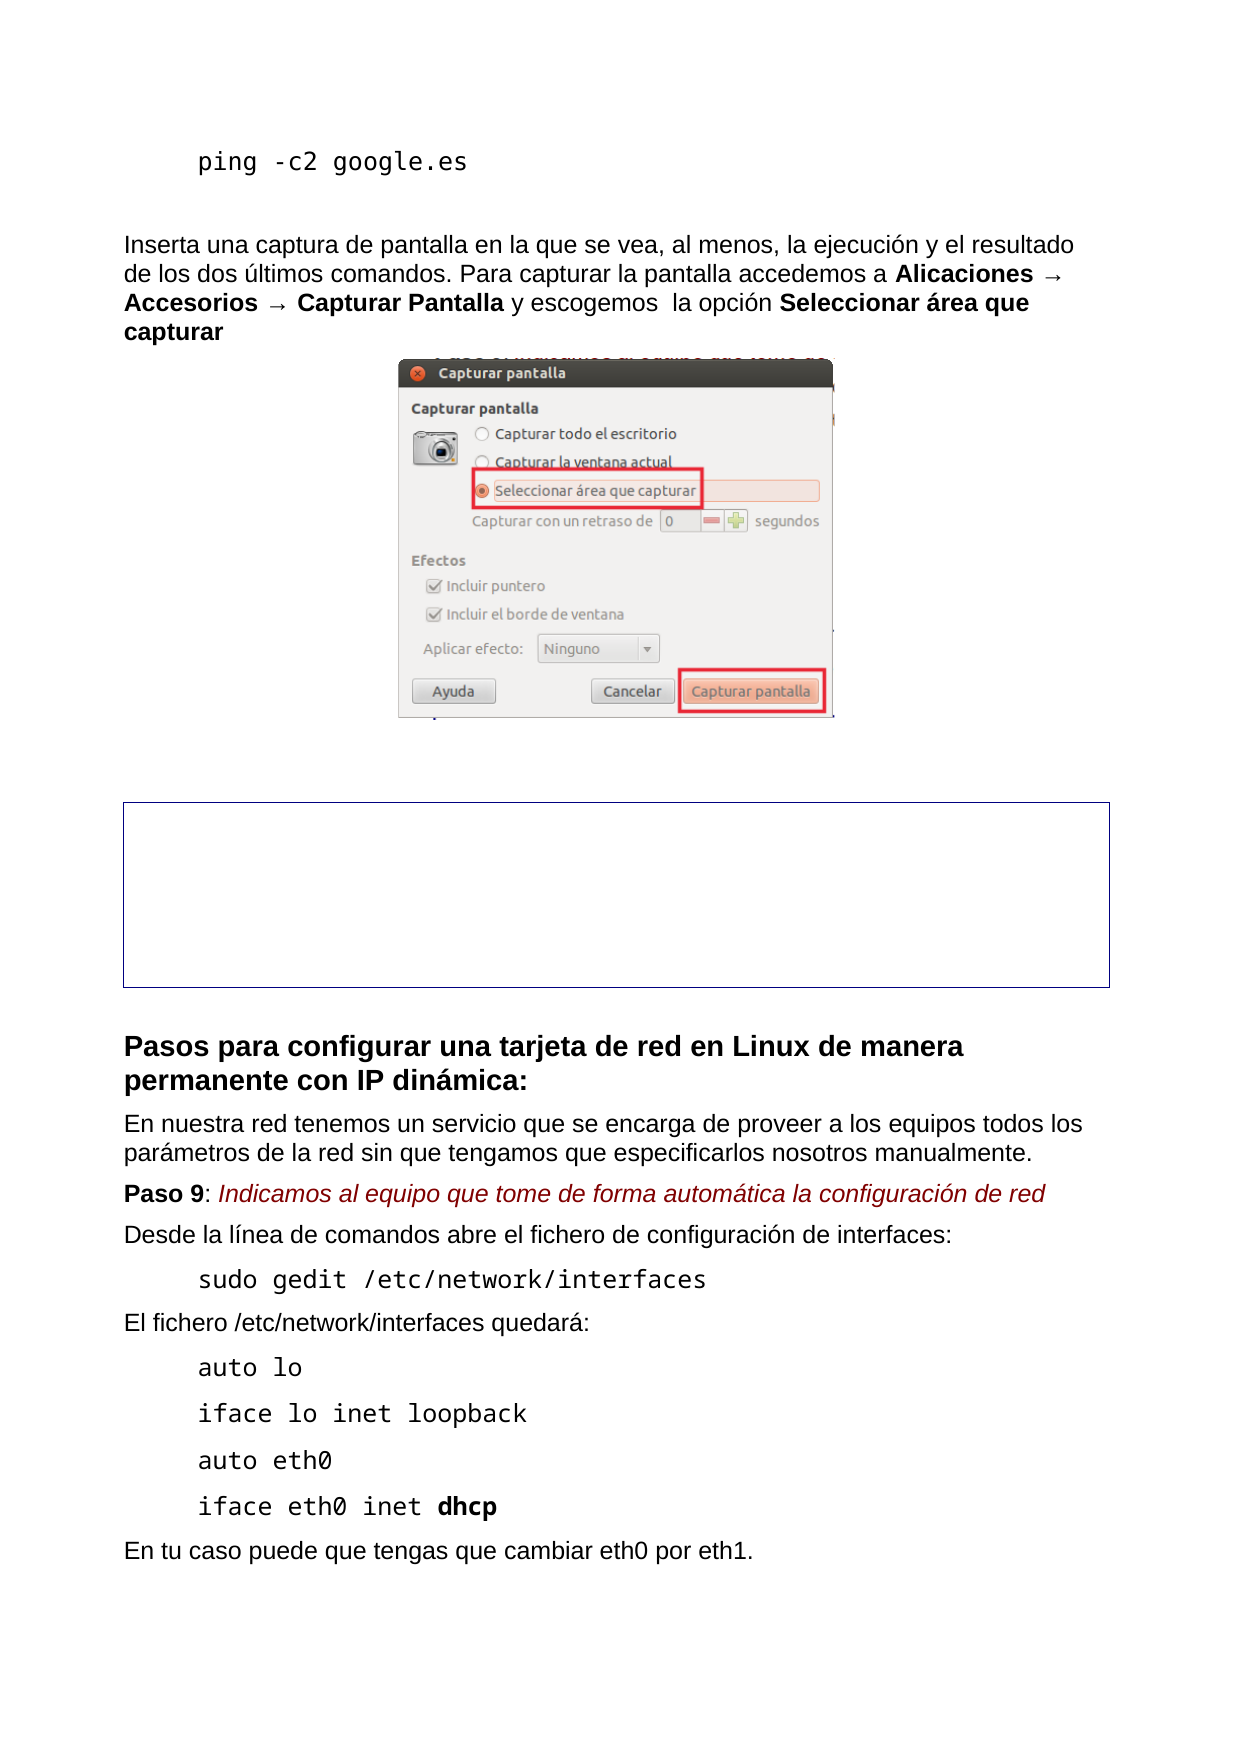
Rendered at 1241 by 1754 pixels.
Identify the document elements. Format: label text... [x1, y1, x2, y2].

text iface eth0 inet dhcp [197, 1489, 1109, 1523]
text Inserta una captura de pantalla en la que se vea, al menos, la ejecución y el resultado de los dos últimos comandos. Para capturar la pantalla accedemos a Alicaciones → Accesorios → Capturar Pantalla y escogemos la opción Seleccionar área que capturar [123, 231, 1109, 346]
picture [398, 358, 835, 720]
text sudo gedit /etc/network/interfaces [197, 1262, 1109, 1296]
table_header [124, 803, 1109, 987]
text Paso 9: Indicamos al equipo que tome de forma automática la configuración de red [123, 1179, 1109, 1208]
text En nuestra red tenemos un servicio que se encarga de proveer a los equipos todos los parámetros de la red sin que tengamos que especificarlos nosotros manualmente. [123, 1109, 1109, 1167]
text Pasos para configurar una tarjeta de red en Linux de manera permanente con IP dinámica: [123, 1029, 1109, 1097]
text auto eth0 [197, 1442, 1109, 1477]
text iface lo inet loopback [197, 1396, 1109, 1430]
text El fichero /etc/network/interfaces quedará: [123, 1308, 1109, 1337]
text Desde la línea de comandos abre el fichero de configuración de interfaces: [123, 1220, 1109, 1249]
text En tu caso puede que tengas que cambiar eth0 por eth1. [123, 1536, 1109, 1564]
text auto lo [197, 1349, 1109, 1383]
text ping -c2 google.es [197, 148, 1109, 177]
